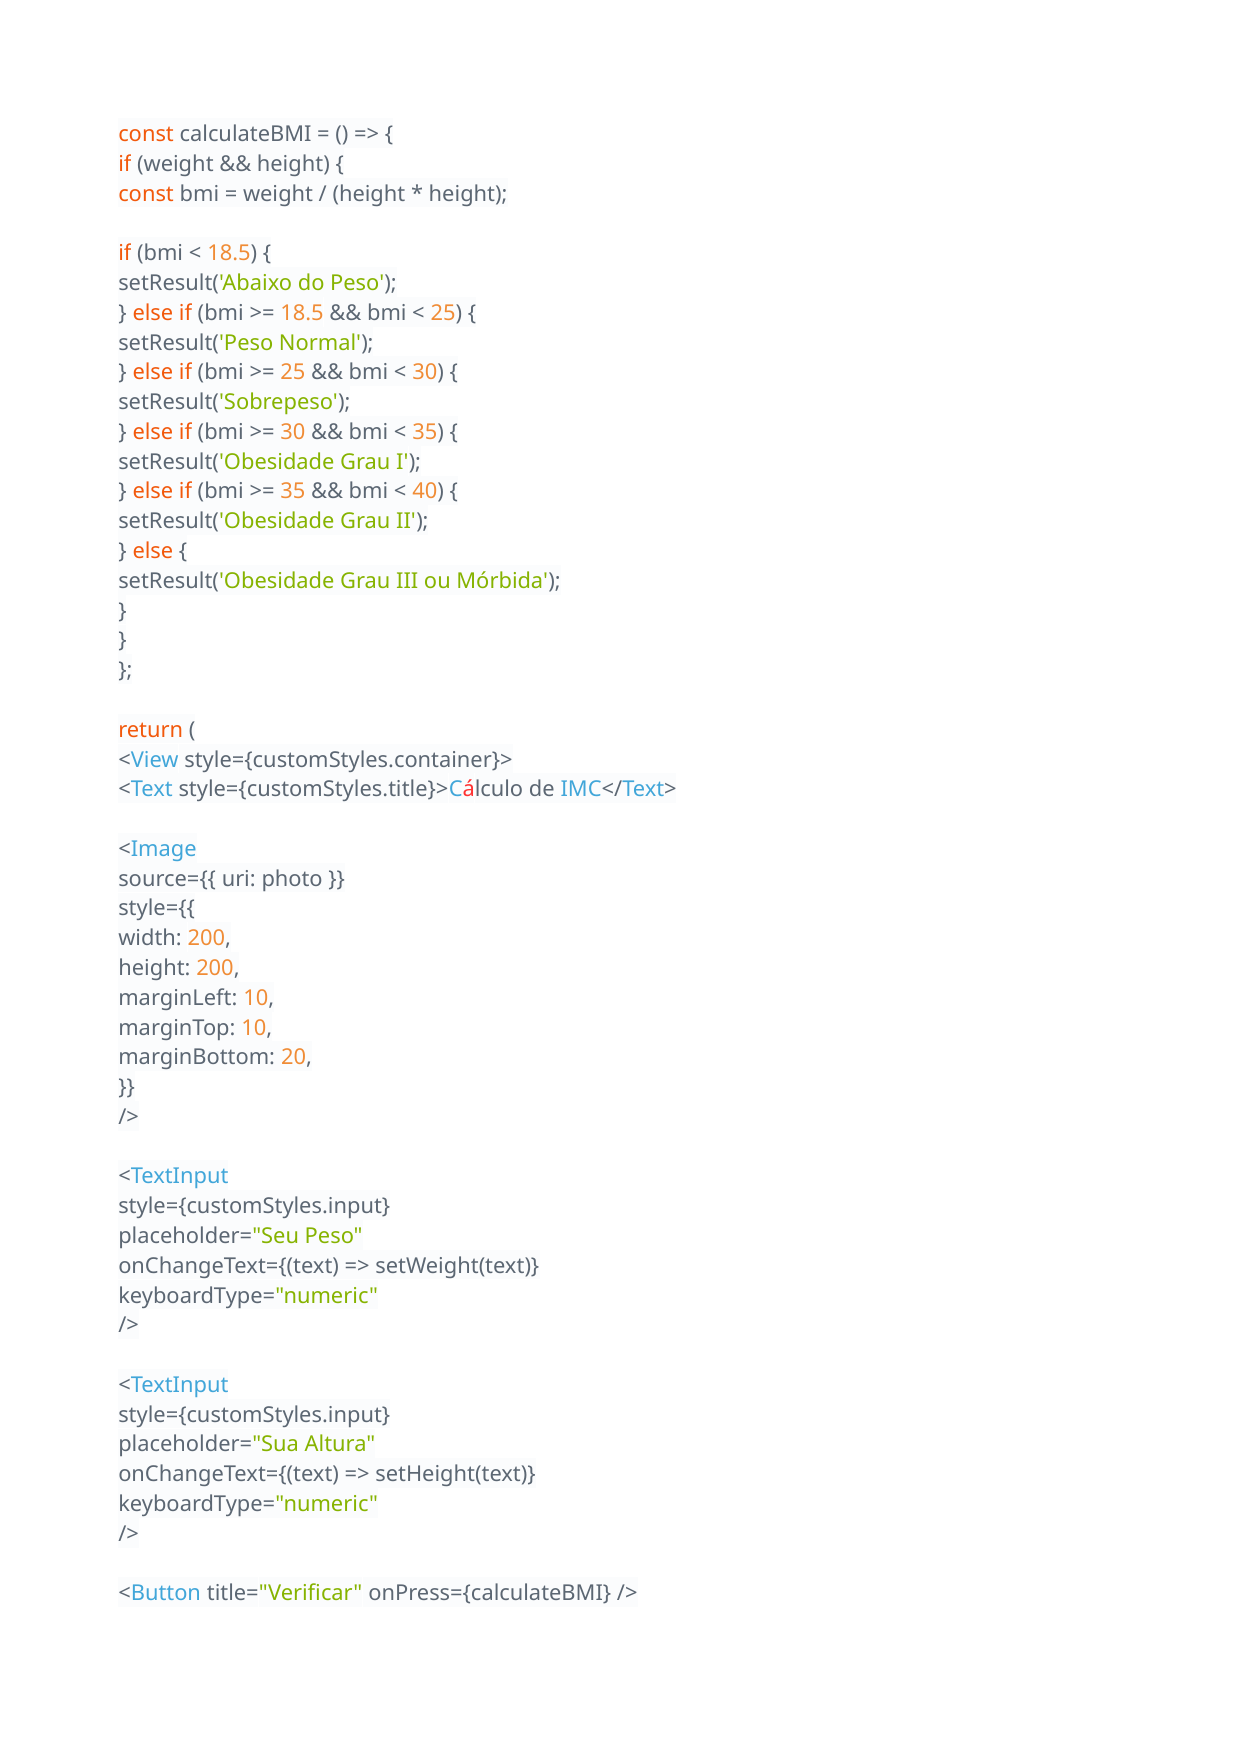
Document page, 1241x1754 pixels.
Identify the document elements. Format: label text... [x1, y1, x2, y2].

text width: 200, [118, 922, 1122, 952]
text style={customStyles.input} [118, 1190, 1122, 1220]
text marginTop: 10, [118, 1012, 1122, 1041]
text <TextInput [118, 1160, 1122, 1190]
text /> [118, 1518, 1122, 1548]
text setResult('Obesidade Grau III ou Mórbida'); [118, 565, 1122, 595]
text <Button title="Verificar" onPress={calculateBMI} /> [118, 1577, 1122, 1607]
text setResult('Sobrepeso'); [118, 386, 1122, 416]
text } else if (bmi >= 35 && bmi < 40) { [118, 476, 1122, 505]
text style={{ [118, 892, 1122, 922]
text <View style={customStyles.container}> [118, 743, 1122, 773]
text }} [118, 1071, 1122, 1101]
text } [118, 624, 1122, 654]
text setResult('Obesidade Grau I'); [118, 446, 1122, 476]
text }; [118, 654, 1122, 684]
text onChangeText={(text) => setHeight(text)} [118, 1458, 1122, 1488]
text if (bmi < 18.5) { [118, 237, 1122, 267]
text placeholder="Seu Peso" [118, 1220, 1122, 1250]
text marginLeft: 10, [118, 982, 1122, 1012]
text /> [118, 1309, 1122, 1339]
text <TextInput [118, 1369, 1122, 1399]
text marginBottom: 20, [118, 1041, 1122, 1071]
text } else if (bmi >= 25 && bmi < 30) { [118, 356, 1122, 386]
text onChangeText={(text) => setWeight(text)} [118, 1250, 1122, 1279]
text keyboardType="numeric" [118, 1279, 1122, 1309]
text /> [118, 1101, 1122, 1131]
text } [118, 595, 1122, 624]
text <Image [118, 833, 1122, 863]
text setResult('Abaixo do Peso'); [118, 267, 1122, 297]
text setResult('Obesidade Grau II'); [118, 505, 1122, 535]
text keyboardType="numeric" [118, 1488, 1122, 1518]
text return ( [118, 714, 1122, 743]
text if (weight && height) { [118, 148, 1122, 178]
text <Text style={customStyles.title}>Cálculo de IMC</Text> [118, 773, 1122, 803]
text const calculateBMI = () => { [118, 118, 1122, 148]
text placeholder="Sua Altura" [118, 1428, 1122, 1458]
text height: 200, [118, 952, 1122, 982]
text setResult('Peso Normal'); [118, 327, 1122, 356]
text } else if (bmi >= 18.5 && bmi < 25) { [118, 297, 1122, 327]
text } else if (bmi >= 30 && bmi < 35) { [118, 416, 1122, 446]
text const bmi = weight / (height * height); [118, 178, 1122, 207]
text style={customStyles.input} [118, 1399, 1122, 1428]
text } else { [118, 535, 1122, 565]
text source={{ uri: photo }} [118, 863, 1122, 892]
